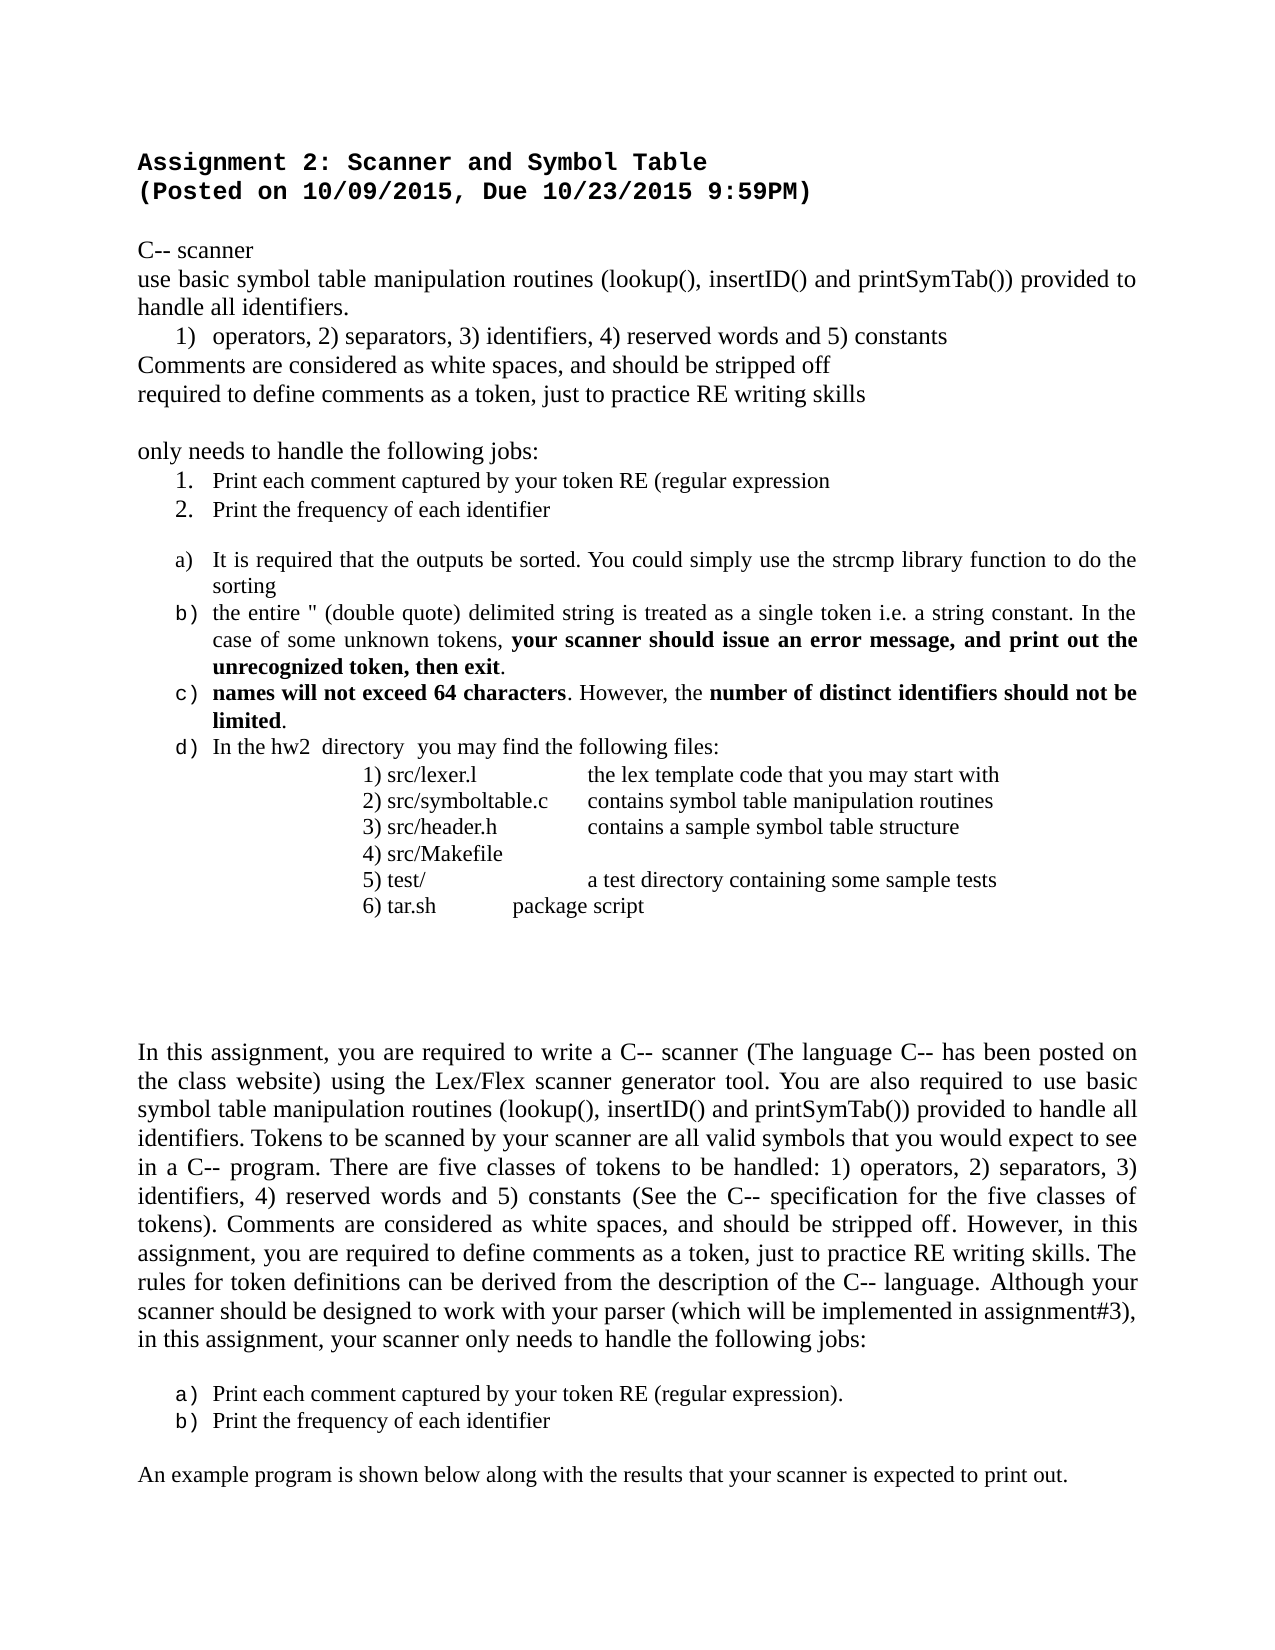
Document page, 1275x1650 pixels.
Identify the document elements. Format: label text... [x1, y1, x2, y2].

list names will not exceed 64 characters. However, the number of distinct identifiers should not be limited. [175, 679, 1138, 733]
text 6) tar.sh package script [362, 892, 1138, 919]
list Print the frequency of each identifier [175, 1407, 1138, 1435]
text only needs to handle the following jobs: [137, 436, 1138, 465]
list Print each comment captured by your token RE (regular expression). [175, 1380, 1138, 1407]
text 5) test/ a test directory containing some sample tests [362, 866, 1138, 892]
list In the hw2 directory you may find the following files: [175, 733, 1138, 761]
text In this assignment, you are required to write a C-- scanner (The language C-- has been posted on the class website) using the Lex/Flex scanner generator tool. You are also required to use basic symbol table manipulation routines (lookup(), insertID() and printSymTab()) provided to handle all identifiers. Tokens to be scanned by your scanner are all valid symbols that you would expect to see in a C-- program. There are five classes of tokens to be handled: 1) operators, 2) separators, 3) identifiers, 4) reserved words and 5) constants (See the C-- specification for the five classes of tokens). Comments are considered as white spaces, and should be stripped off. However, in this assignment, you are required to define comments as a token, just to practice RE writing skills. The rules for token definitions can be derived from the description of the C-- language. Although your scanner should be designed to work with your parser (which will be implemented in assignment#3), in this assignment, your scanner only needs to handle the following jobs: [137, 1037, 1138, 1353]
text use basic symbol table manipulation routines (lookup(), insertID() and printSymTab()) provided to handle all identifiers. [137, 264, 1138, 321]
text 3) src/header.h contains a sample symbol table structure [362, 813, 1138, 840]
text Comments are considered as white spaces, and should be stripped off [137, 350, 1138, 379]
list It is required that the outputs be sorted. You could simply use the strcmp library function to do the sorting [175, 546, 1138, 599]
text 2) src/symboltable.c contains symbol table manipulation routines [362, 787, 1138, 813]
text (Posted on 10/09/2015, Due 10/23/2015 9:59PM) [137, 178, 1138, 207]
list the entire " (double quote) delimited string is treated as a single token i.e. a string constant. In the case of some unknown tokens, your scanner should issue an error message, and print out the unrecognized token, then exit. [175, 599, 1138, 679]
text 1) src/lexer.l the lex template code that you may start with [362, 761, 1138, 787]
text required to define comments as a token, just to practice RE writing skills [137, 379, 1138, 407]
list operators, 2) separators, 3) identifiers, 4) reserved words and 5) constants [175, 321, 1138, 350]
list Print the frequency of each identifier [175, 494, 1138, 522]
text An example program is shown below along with the results that your scanner is expected to print out. [137, 1461, 1138, 1488]
list Print each comment captured by your token RE (regular expression [175, 465, 1138, 494]
text C-- scanner [137, 235, 1138, 264]
text 4) src/Makefile [362, 840, 1138, 866]
text Assignment 2: Scanner and Symbol Table [137, 150, 1138, 178]
